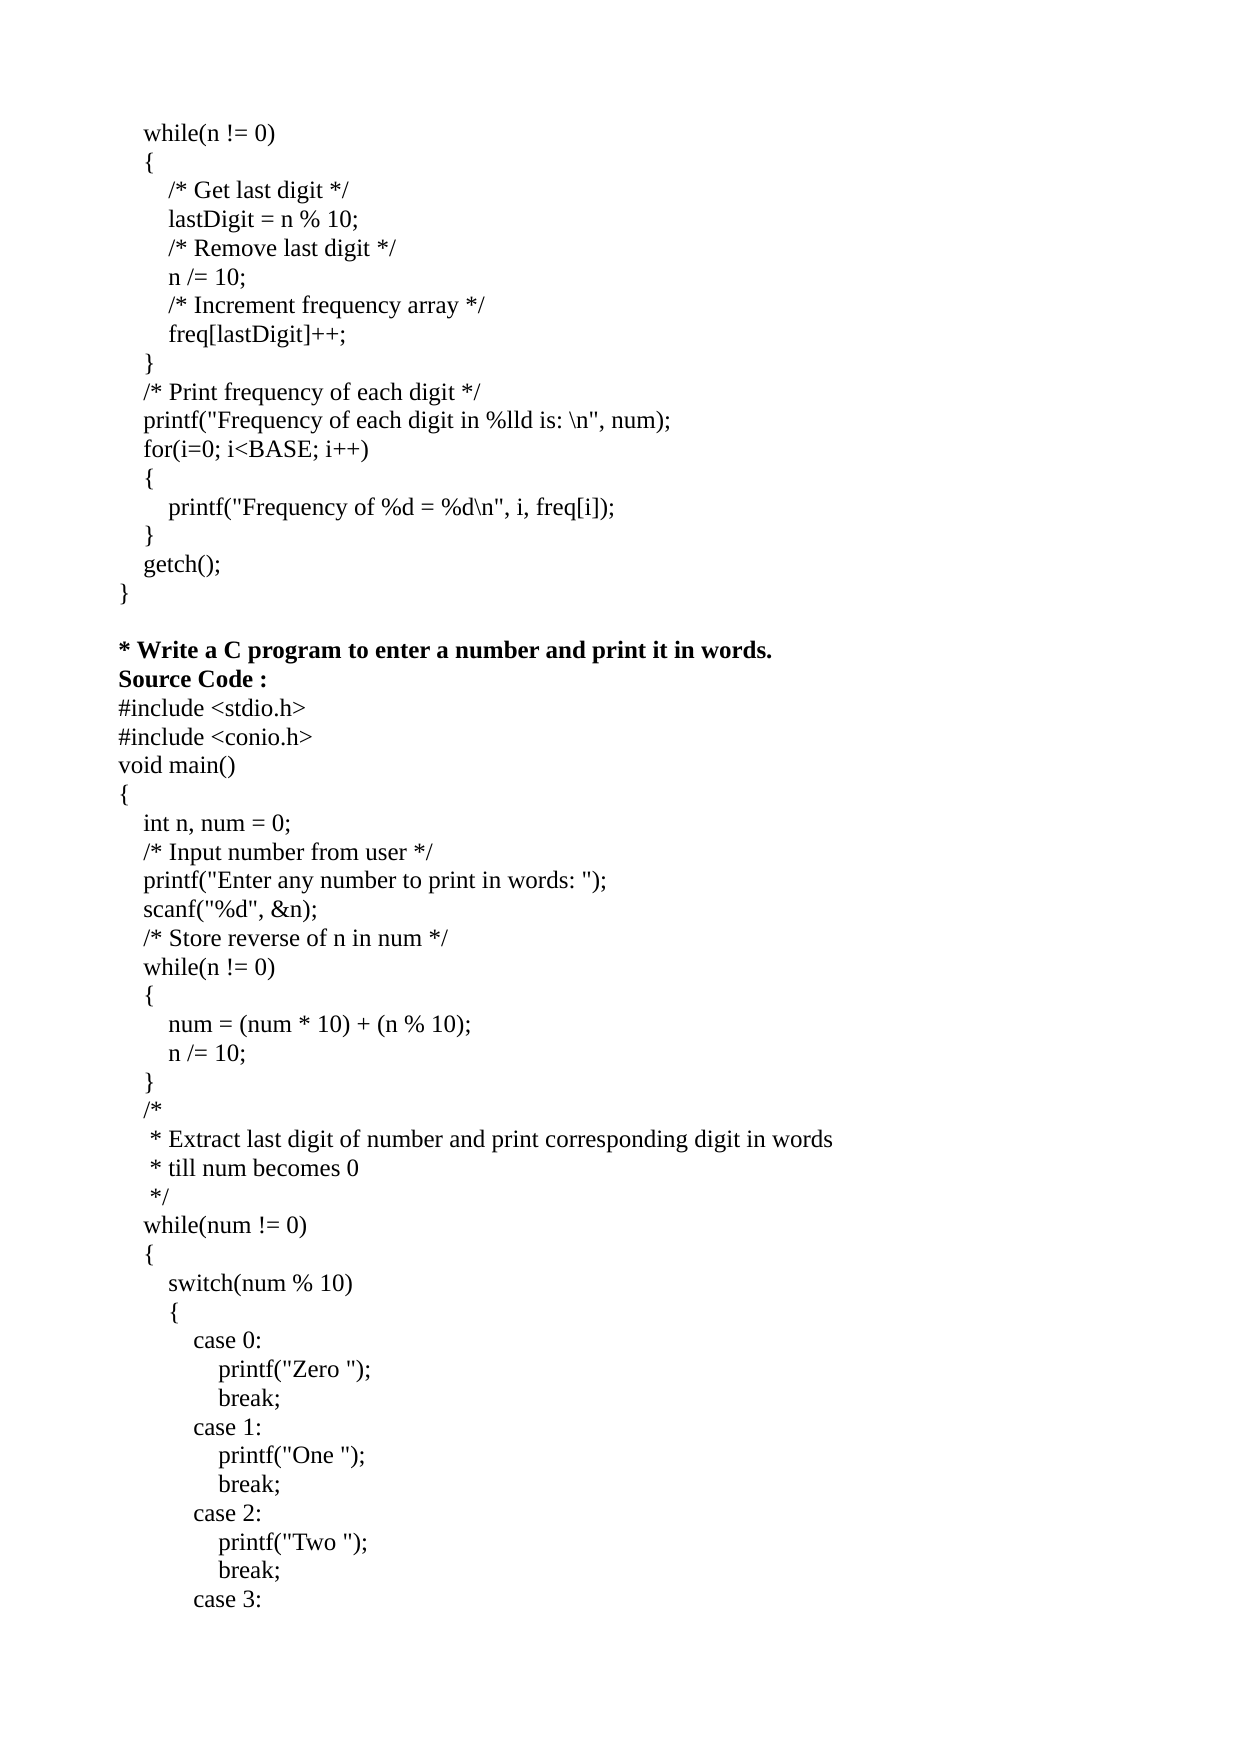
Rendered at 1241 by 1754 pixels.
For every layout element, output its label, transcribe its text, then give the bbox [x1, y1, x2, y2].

text while(n != 0) [118, 952, 1122, 981]
text printf("Two "); [118, 1527, 1122, 1556]
text scanf("%d", &n); [118, 894, 1122, 923]
text } [118, 348, 1122, 377]
text * Write a C program to enter a number and print it in words. [118, 636, 1122, 664]
text break; [118, 1469, 1122, 1498]
text while(n != 0) [118, 118, 1122, 147]
text break; [118, 1383, 1122, 1412]
text /* Increment frequency array */ [118, 291, 1122, 319]
text for(i=0; i<BASE; i++) [118, 434, 1122, 463]
text /* Get last digit */ [118, 176, 1122, 204]
text case 0: [118, 1326, 1122, 1354]
text { [118, 147, 1122, 176]
text printf("Zero "); [118, 1354, 1122, 1383]
text #include <stdio.h> [118, 693, 1122, 722]
text freq[lastDigit]++; [118, 319, 1122, 348]
text switch(num % 10) [118, 1268, 1122, 1297]
text printf("Frequency of each digit in %lld is: \n", num); [118, 406, 1122, 434]
text break; [118, 1556, 1122, 1584]
text } [118, 578, 1122, 607]
text printf("Frequency of %d = %d\n", i, freq[i]); [118, 492, 1122, 521]
text lastDigit = n % 10; [118, 204, 1122, 233]
text case 2: [118, 1498, 1122, 1527]
text } [118, 1067, 1122, 1096]
text * till num becomes 0 [118, 1153, 1122, 1182]
text int n, num = 0; [118, 808, 1122, 837]
text /* Store reverse of n in num */ [118, 923, 1122, 952]
text /* Print frequency of each digit */ [118, 377, 1122, 406]
text #include <conio.h> [118, 722, 1122, 751]
text num = (num * 10) + (n % 10); [118, 1009, 1122, 1038]
text { [118, 463, 1122, 492]
text getch(); [118, 549, 1122, 578]
text n /= 10; [118, 262, 1122, 291]
text void main() [118, 751, 1122, 779]
text n /= 10; [118, 1038, 1122, 1067]
text printf("Enter any number to print in words: "); [118, 866, 1122, 894]
text case 1: [118, 1412, 1122, 1441]
text */ [118, 1182, 1122, 1211]
text * Extract last digit of number and print corresponding digit in words [118, 1124, 1122, 1153]
text printf("One "); [118, 1441, 1122, 1469]
text /* [118, 1096, 1122, 1124]
text Source Code : [118, 664, 1122, 693]
text { [118, 1239, 1122, 1268]
text { [118, 981, 1122, 1009]
text { [118, 1297, 1122, 1326]
text /* Remove last digit */ [118, 233, 1122, 262]
text { [118, 779, 1122, 808]
text } [118, 521, 1122, 549]
text /* Input number from user */ [118, 837, 1122, 866]
text case 3: [118, 1584, 1122, 1613]
text while(num != 0) [118, 1211, 1122, 1239]
